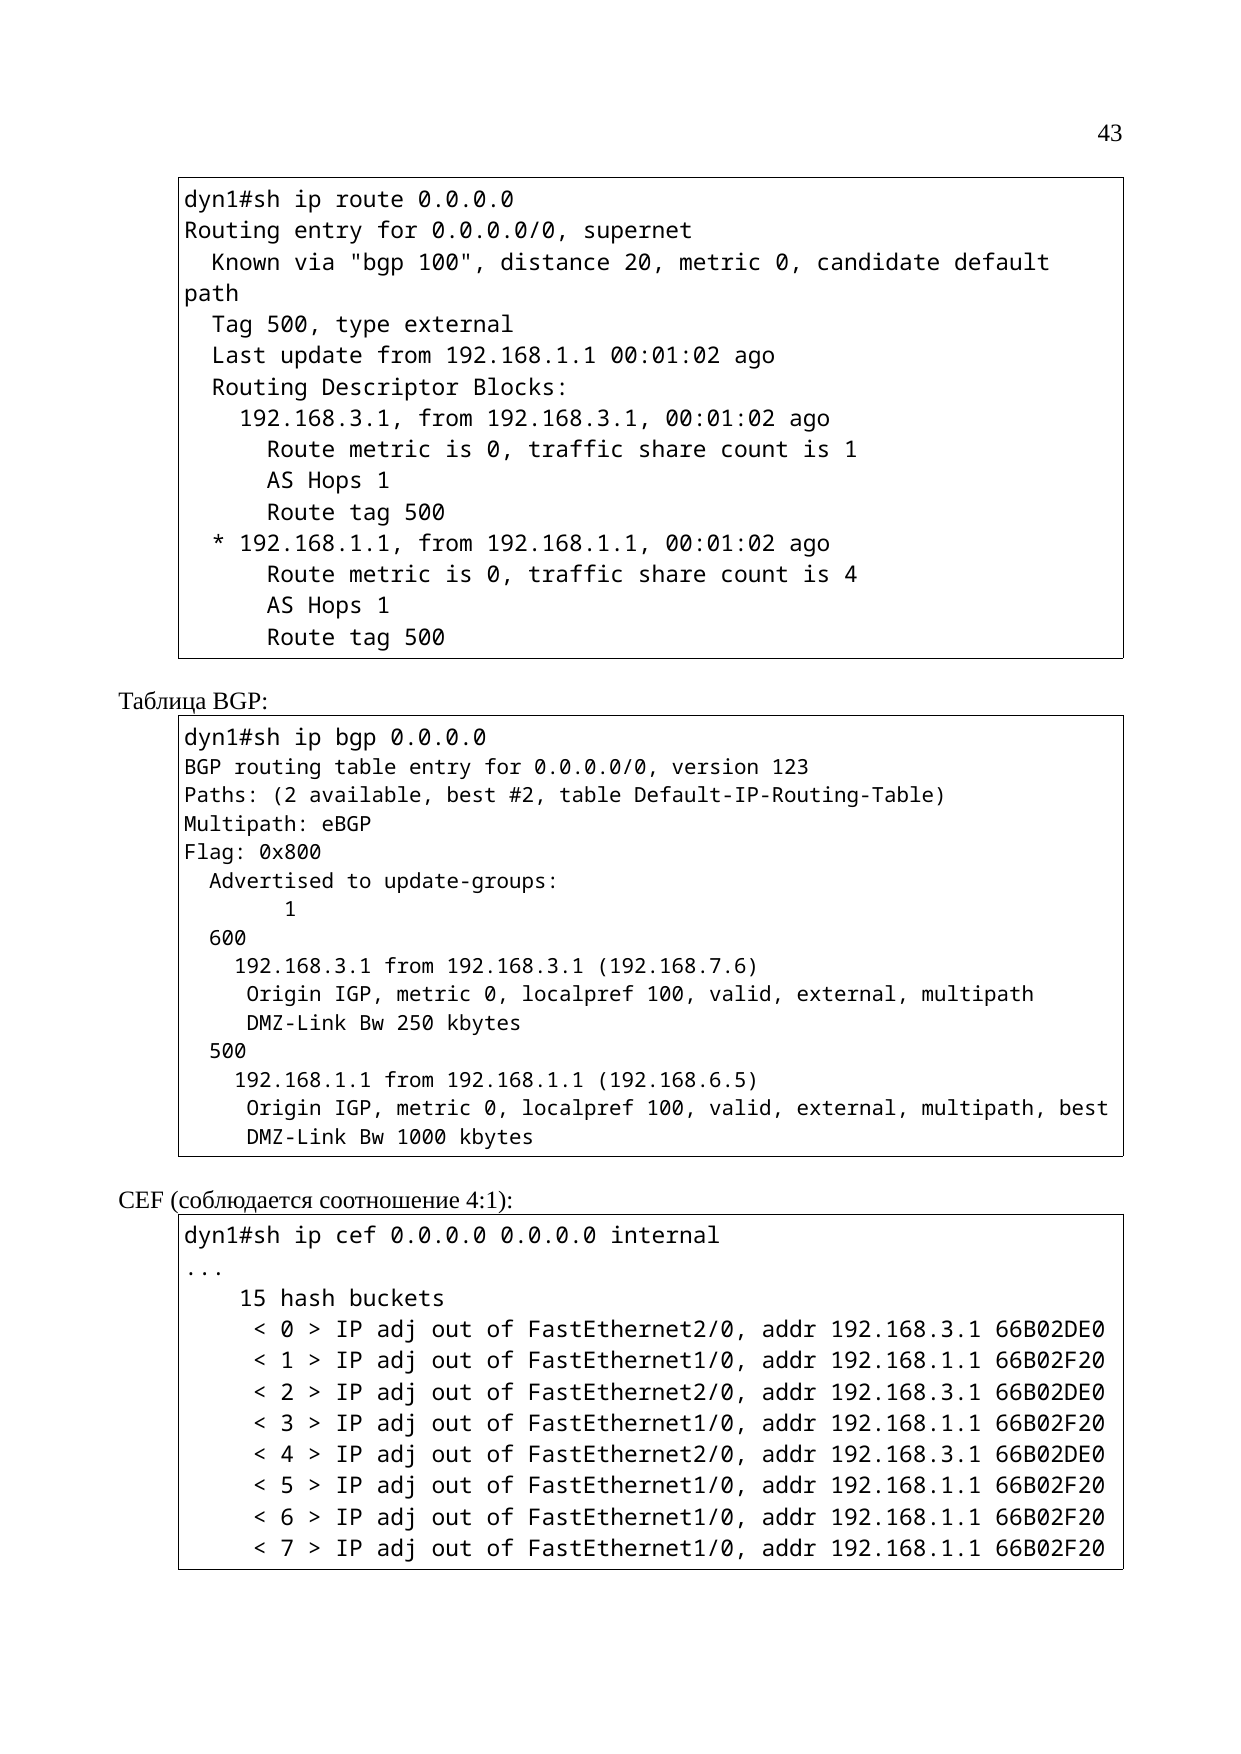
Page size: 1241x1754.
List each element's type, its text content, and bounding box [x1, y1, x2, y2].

table_header dyn1#sh ip route 0.0.0.0 Routing entry for 0.0.0.0/0, supernet Known via "bgp 100", distance 20, metric 0, candidate default path Tag 500, type external Last update from 192.168.1.1 00:01:02 ago Routing Descriptor Blocks: 192.168.3.1, from 192.168.3.1, 00:01:02 ago Route metric is 0, traffic share count is 1 AS Hops 1 Route tag 500 * 192.168.1.1, from 192.168.1.1, 00:01:02 ago Route metric is 0, traffic share count is 4 AS Hops 1 Route tag 500 [179, 178, 1123, 657]
table_header dyn1#sh ip cef 0.0.0.0 0.0.0.0 internal ... 15 hash buckets < 0 > IP adj out of FastEthernet2/0, addr 192.168.3.1 66B02DE0 < 1 > IP adj out of FastEthernet1/0, addr 192.168.1.1 66B02F20 < 2 > IP adj out of FastEthernet2/0, addr 192.168.3.1 66B02DE0 < 3 > IP adj out of FastEthernet1/0, addr 192.168.1.1 66B02F20 < 4 > IP adj out of FastEthernet2/0, addr 192.168.3.1 66B02DE0 < 5 > IP adj out of FastEthernet1/0, addr 192.168.1.1 66B02F20 < 6 > IP adj out of FastEthernet1/0, addr 192.168.1.1 66B02F20 < 7 > IP adj out of FastEthernet1/0, addr 192.168.1.1 66B02F20 [179, 1215, 1123, 1569]
table_header dyn1#sh ip bgp 0.0.0.0 BGP routing table entry for 0.0.0.0/0, version 123 Paths: (2 available, best #2, table Default-IP-Routing-Table) Multipath: eBGP Flag: 0x800 Advertised to update-groups: 1 600 192.168.3.1 from 192.168.3.1 (192.168.7.6) Origin IGP, metric 0, localpref 100, valid, external, multipath DMZ-Link Bw 250 kbytes 500 192.168.1.1 from 192.168.1.1 (192.168.6.5) Origin IGP, metric 0, localpref 100, valid, external, multipath, best DMZ-Link Bw 1000 kbytes [179, 716, 1123, 1156]
text Таблица BGP: [118, 686, 1122, 715]
text CEF (соблюдается соотношение 4:1): [118, 1185, 1122, 1213]
